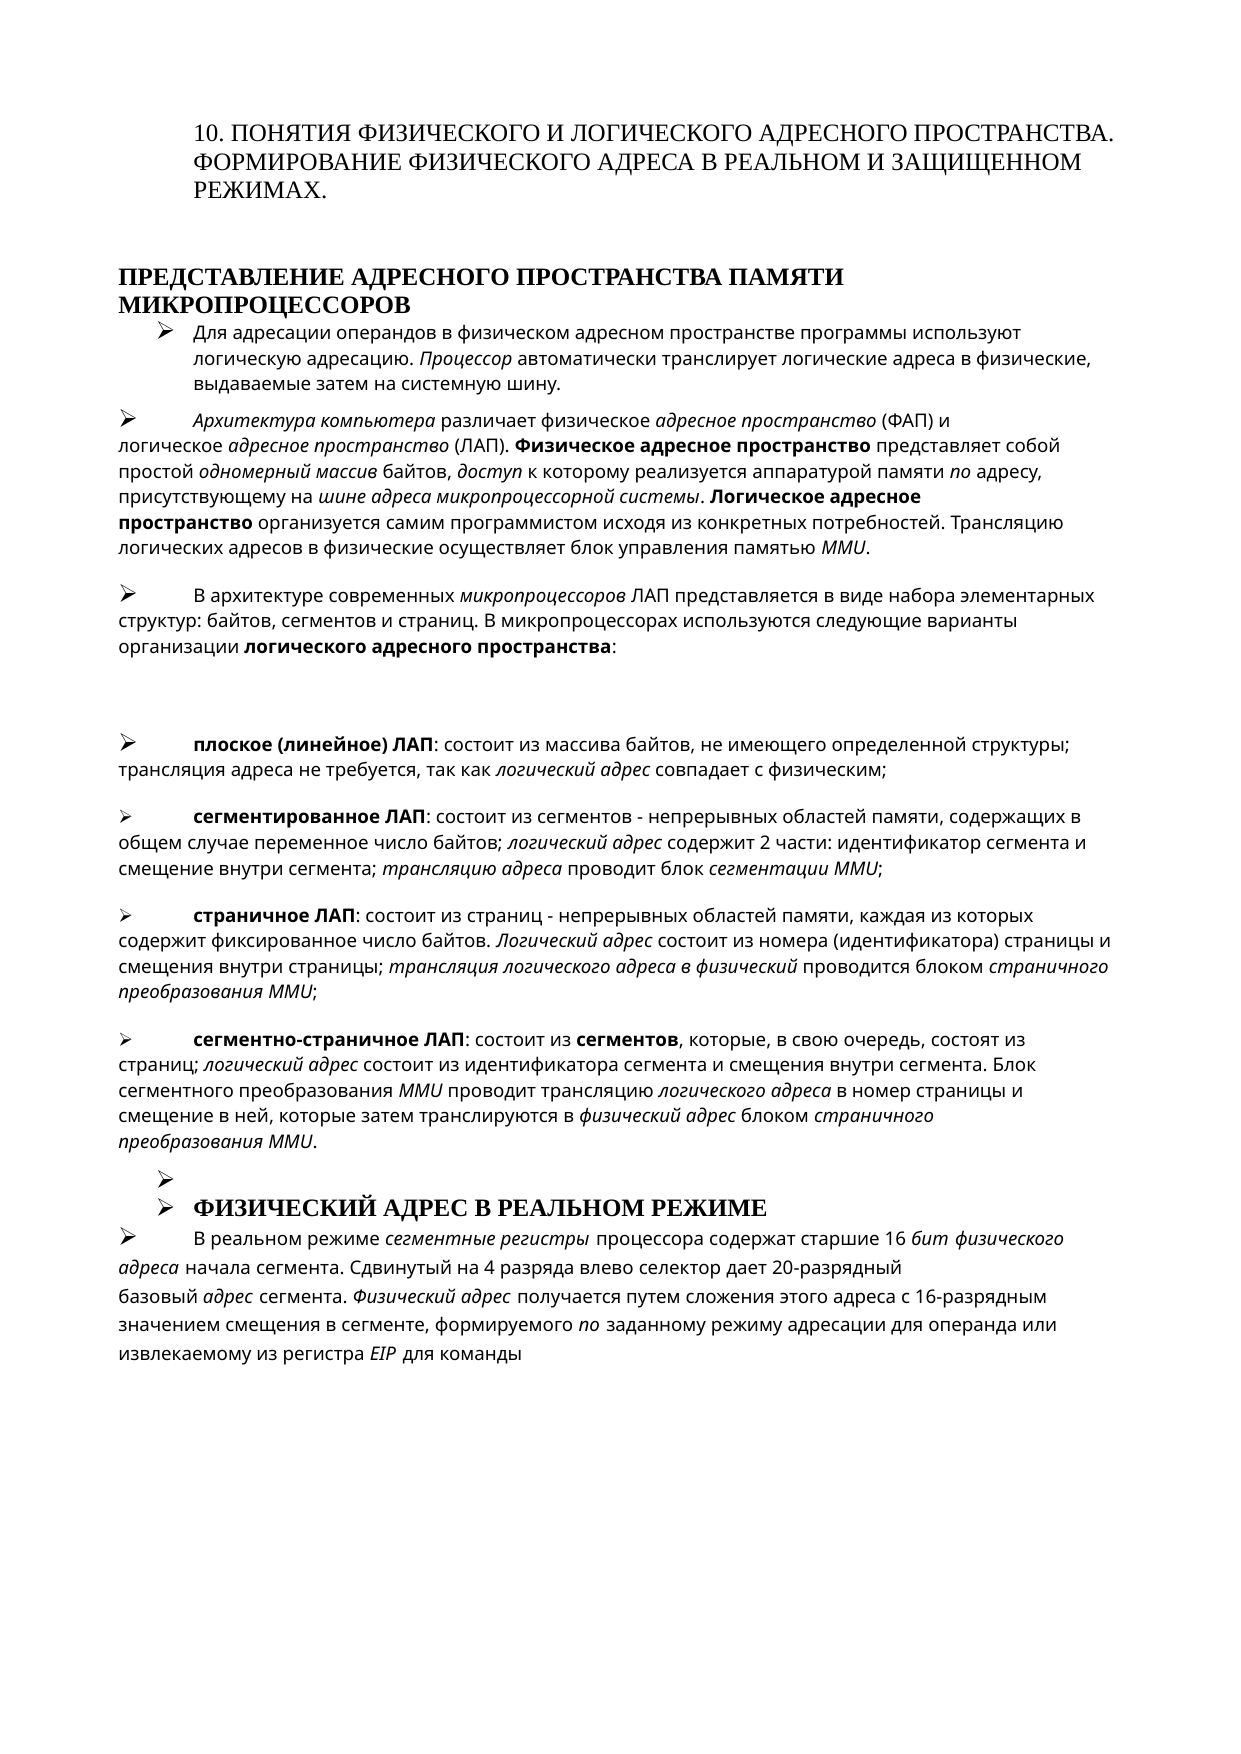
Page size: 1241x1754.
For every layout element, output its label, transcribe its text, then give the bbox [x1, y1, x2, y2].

list сегментированное ЛАП: состоит из сегментов - непрерывных областей памяти, содержащих в общем случае переменное число байтов; логический адрес содержит 2 части: идентификатор сегмента и смещение внутри сегмента; трансляцию адреса проводит блок сегментации MMU; [118, 804, 1122, 880]
list 10. ПОНЯТИЯ ФИЗИЧЕСКОГО И ЛОГИЧЕСКОГО АДРЕСНОГО ПРОСТРАНСТВА. ФОРМИРОВАНИЕ ФИЗИЧЕСКОГО АДРЕСА В РЕАЛЬНОМ И ЗАЩИЩЕННОМ РЕЖИМАХ. [193, 118, 1122, 204]
list В реальном режиме сегментные регистры процессора содержат старшие 16 бит физического адреса начала сегмента. Сдвинутый на 4 разряда влево селектор дает 20-разрядный базовый адрес сегмента. Физический адрес получается путем сложения этого адреса с 16-разрядным значением смещения в сегменте, формируемого по заданному режиму адресации для операнда или извлекаемому из регистра EIP для команды [118, 1222, 1122, 1366]
list Архитектура компьютера различает физическое адресное пространство (ФАП) и логическое адресное пространство (ЛАП). Физическое адресное пространство представляет собой простой одномерный массив байтов, доступ к которому реализуется аппаратурой памяти по адресу, присутствующему на шине адреса микропроцессорной системы. Логическое адресное пространство организуется самим программистом исходя из конкретных потребностей. Трансляцию логических адресов в физические осуществляет блок управления памятью MMU. [118, 407, 1122, 560]
list сегментно-страничное ЛАП: состоит из сегментов, которые, в свою очередь, состоят из страниц; логический адрес состоит из идентификатора сегмента и смещения внутри сегмента. Блок сегментного преобразования MMU проводит трансляцию логического адреса в номер страницы и смещение в ней, которые затем транслируются в физический адрес блоком страничного преобразования MMU. [118, 1026, 1122, 1154]
list ФИЗИЧЕСКИЙ АДРЕС В РЕАЛЬНОМ РЕЖИМЕ [156, 1193, 1122, 1222]
list Для адресации операндов в физическом адресном пространстве программы используют логическую адресацию. Процессор автоматически транслирует логические адреса в физические, выдаваемые затем на системную шину. [156, 319, 1122, 396]
list страничное ЛАП: состоит из страниц - непрерывных областей памяти, каждая из которых содержит фиксированное число байтов. Логический адрес состоит из номера (идентификатора) страницы и смещения внутри страницы; трансляция логического адреса в физический проводится блоком страничного преобразования MMU; [118, 902, 1122, 1004]
text ПРЕДСТАВЛЕНИЕ АДРЕСНОГО ПРОСТРАНСТВА ПАМЯТИ МИКРОПРОЦЕССОРОВ [118, 262, 1122, 319]
list В архитектуре современных микропроцессоров ЛАП представляется в виде набора элементарных структур: байтов, сегментов и страниц. В микропроцессорах используются следующие варианты организации логического адресного пространства: [118, 582, 1122, 658]
list плоское (линейное) ЛАП: состоит из массива байтов, не имеющего определенной структуры; трансляция адреса не требуется, так как логический адрес совпадает с физическим; [118, 731, 1122, 782]
